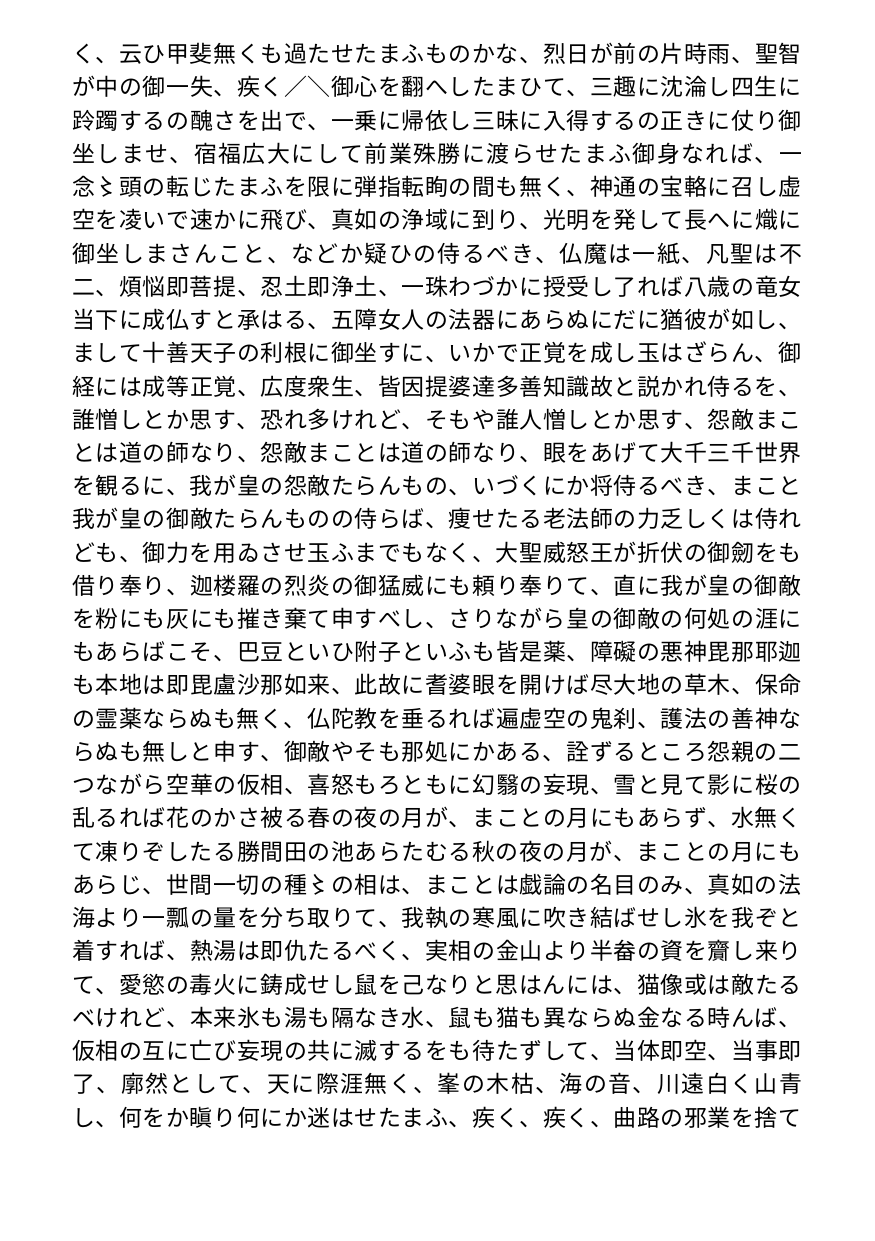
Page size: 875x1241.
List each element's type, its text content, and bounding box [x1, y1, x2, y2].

text く、云ひ甲斐無くも過たせたまふものかな、烈日が前の片時雨、聖智が中の御一失、疾く／＼御心を翻へしたまひて、三趣に沈淪し四生に跉躅するの醜さを出で、一乗に帰依し三昧に入得するの正きに仗り御坐しませ、宿福広大にして前業殊勝に渡らせたまふ御身なれば、一念〻頭の転じたまふを限に弾指転眴の間も無く、神通の宝輅に召し虚空を凌いで速かに飛び、真如の浄域に到り、光明を発して長へに熾に御坐しまさんこと、などか疑ひの侍るべき、仏魔は一紙、凡聖は不二、煩悩即菩提、忍土即浄土、一珠わづかに授受し了れば八歳の竜女当下に成仏すと承はる、五障女人の法器にあらぬにだに猶彼が如し、まして十善天子の利根に御坐すに、いかで正覚を成し玉はざらん、御経には成等正覚、広度衆生、皆因提婆達多善知識故と説かれ侍るを、誰憎しとか思す、恐れ多けれど、そもや誰人憎しとか思す、怨敵まことは道の師なり、怨敵まことは道の師なり、眼をあげて大千三千世界を観るに、我が皇の怨敵たらんもの、いづくにか将侍るべき、まこと我が皇の御敵たらんものの侍らば、痩せたる老法師の力乏しくは侍れども、御力を用ゐさせ玉ふまでもなく、大聖威怒王が折伏の御劒をも借り奉り、迦楼羅の烈炎の御猛威にも頼り奉りて、直に我が皇の御敵を粉にも灰にも摧き棄て申すべし、さりながら皇の御敵の何処の涯にもあらばこそ、巴豆といひ附子といふも皆是薬、障礙の悪神毘那耶迦も本地は即毘盧沙那如来、此故に耆婆眼を開けば尽大地の草木、保命の霊薬ならぬも無く、仏陀教を垂るれば遍虚空の鬼刹、護法の善神ならぬも無しと申す、御敵やそも那処にかある、詮ずるところ怨親の二つながら空華の仮相、喜怒もろともに幻翳の妄現、雪と見て影に桜の乱るれば花のかさ被る春の夜の月が、まことの月にもあらず、水無くて凍りぞしたる勝間田の池あらたむる秋の夜の月が、まことの月にもあらじ、世間一切の種〻の相は、まことは戯論の名目のみ、真如の法海より一瓢の量を分ち取りて、我執の寒風に吹き結ばせし氷を我ぞと着すれば、熱湯は即仇たるべく、実相の金山より半畚の資を齎し来りて、愛慾の毒火に鋳成せし鼠を己なりと思はんには、猫像或は敵たるベけれど、本来氷も湯も隔なき水、鼠も猫も異ならぬ金なる時んば、仮相の互に亡び妄現の共に滅するをも待たずして、当体即空、当事即了、廓然として、天に際涯無く、峯の木枯、海の音、川遠白く山青し、何をか瞋り何にか迷はせたまふ、疾く、疾く、曲路の邪業を捨て [72, 36, 802, 1133]
